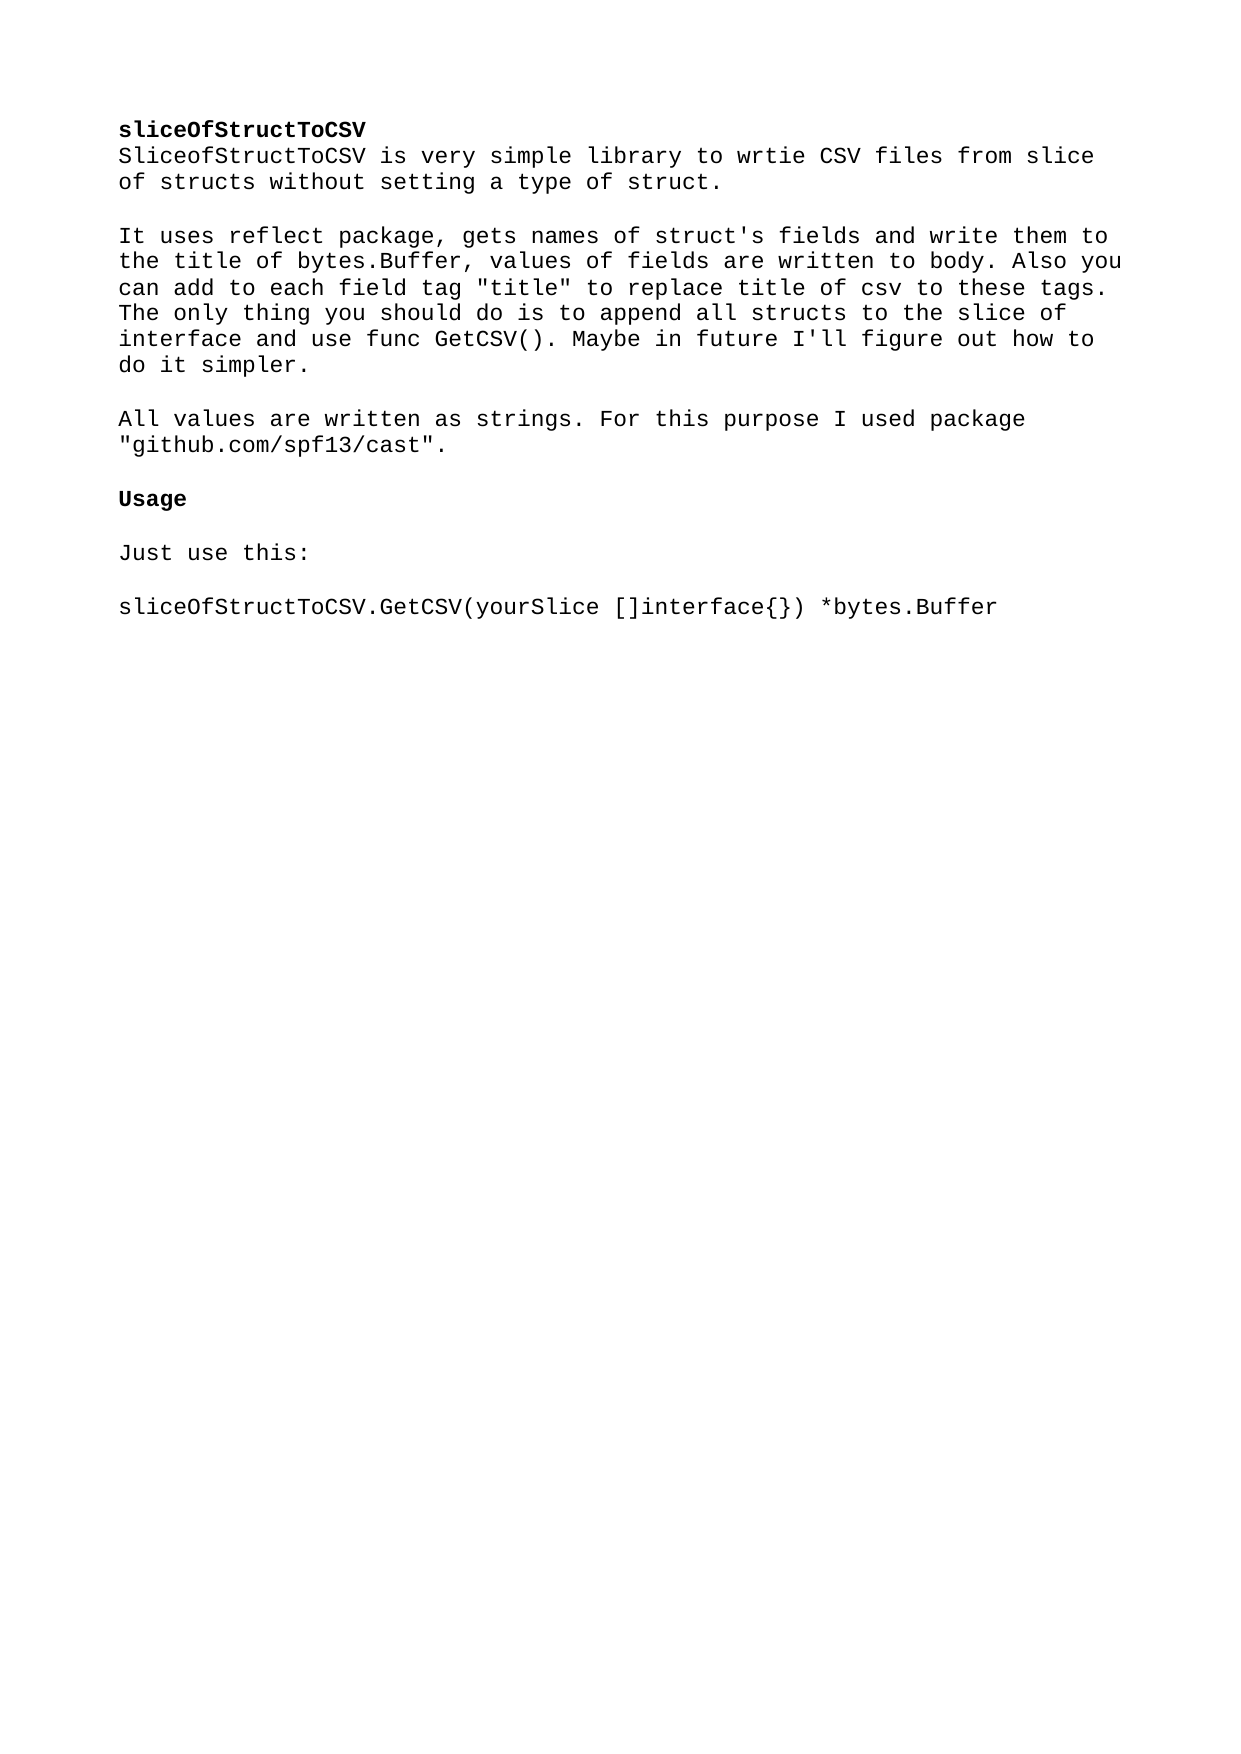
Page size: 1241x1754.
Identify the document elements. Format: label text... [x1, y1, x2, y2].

text sliceOfStructToCSV.GetCSV(yourSlice []interface{}) *bytes.Buffer [118, 595, 1122, 621]
text Just use this: [118, 541, 1122, 567]
text It uses reflect package, gets names of struct's fields and write them to the title of bytes.Buffer, values of fields are written to body. Also you can add to each field tag "title" to replace title of csv to these tags. The only thing you should do is to append all structs to the slice of interface and use func GetCSV(). Maybe in future I'll figure out how to do it simpler. [118, 224, 1122, 379]
text SliceofStructToCSV is very simple library to wrtie CSV files from slice of structs without setting a type of struct. [118, 144, 1122, 196]
text All values are written as strings. For this purpose I used package "github.com/spf13/cast". [118, 408, 1122, 459]
text Usage [118, 487, 1122, 513]
text sliceOfStructToCSV [118, 118, 1122, 144]
